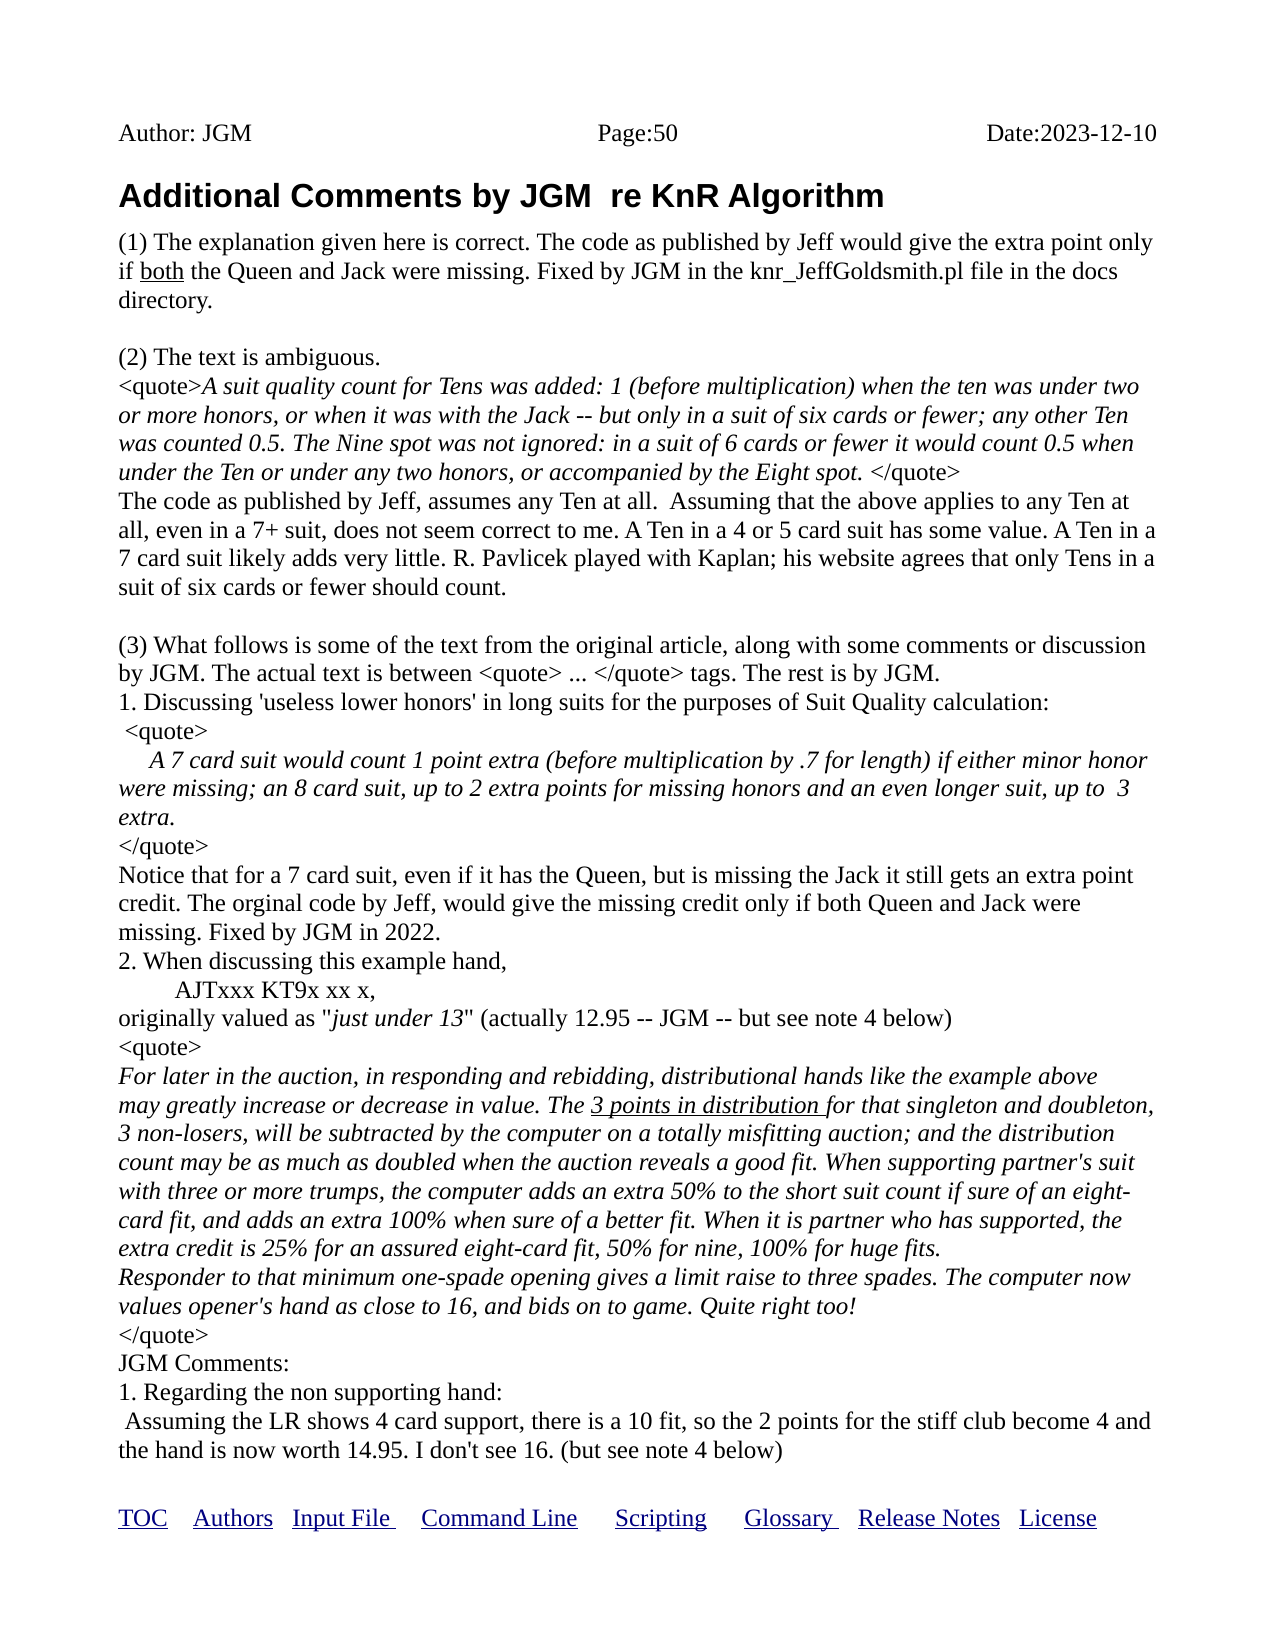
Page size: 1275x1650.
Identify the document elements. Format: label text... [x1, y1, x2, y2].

text </quote> [118, 1320, 1157, 1348]
subtitle Additional Comments by JGM re KnR Algorithm [118, 176, 1157, 215]
text (1) The explanation given here is correct. The code as published by Jeff would give the extra point only if both the Queen and Jack were missing. Fixed by JGM in the knr_JeffGoldsmith.pl file in the docs directory. [118, 227, 1157, 313]
text <quote>A suit quality count for Tens was added: 1 (before multiplication) when the ten was under two or more honors, or when it was with the Jack -- but only in a suit of six cards or fewer; any other Ten was counted 0.5. The Nine spot was not ignored: in a suit of 6 cards or fewer it would count 0.5 when under the Ten or under any two honors, or accompanied by the Eight spot. </quote> [118, 371, 1157, 486]
text Responder to that minimum one-spade opening gives a limit raise to three spades. The computer now [118, 1262, 1157, 1291]
text JGM Comments: [118, 1348, 1157, 1377]
text values opener's hand as close to 16, and bids on to game. Quite right too! [118, 1291, 1157, 1320]
text <quote> [118, 716, 1157, 745]
text AJTxxx KT9x xx x, [118, 975, 1157, 1003]
text 2. When discussing this example hand, [118, 946, 1157, 975]
text 1. Discussing 'useless lower honors' in long suits for the purposes of Suit Quality calculation: [118, 687, 1157, 716]
text 1. Regarding the non supporting hand: [118, 1377, 1157, 1406]
text <quote> [118, 1032, 1157, 1061]
text originally valued as "just under 13" (actually 12.95 -- JGM -- but see note 4 below) [118, 1003, 1157, 1032]
text For later in the auction, in responding and rebidding, distributional hands like the example above [118, 1061, 1157, 1090]
text A 7 card suit would count 1 point extra (before multiplication by .7 for length) if either minor honor were missing; an 8 card suit, up to 2 extra points for missing honors and an even longer suit, up to 3 extra. [118, 745, 1157, 831]
text Notice that for a 7 card suit, even if it has the Queen, but is missing the Jack it still gets an extra point credit. The orginal code by Jeff, would give the missing credit only if both Queen and Jack were missing. Fixed by JGM in 2022. [118, 860, 1157, 946]
text may greatly increase or decrease in value. The 3 points in distribution for that singleton and doubleton, 3 non-losers, will be subtracted by the computer on a totally misfitting auction; and the distribution count may be as much as doubled when the auction reveals a good fit. When supporting partner's suit with three or more trumps, the computer adds an extra 50% to the short suit count if sure of an eight-card fit, and adds an extra 100% when sure of a better fit. When it is partner who has supported, the extra credit is 25% for an assured eight-card fit, 50% for nine, 100% for huge fits. [118, 1090, 1157, 1262]
text </quote> [118, 831, 1157, 860]
text The code as published by Jeff, assumes any Ten at all. Assuming that the above applies to any Ten at all, even in a 7+ suit, does not seem correct to me. A Ten in a 4 or 5 card suit has some value. A Ten in a 7 card suit likely adds very little. R. Pavlicek played with Kaplan; his website agrees that only Tens in a suit of six cards or fewer should count. [118, 486, 1157, 601]
text (2) The text is ambiguous. [118, 342, 1157, 371]
text Assuming the LR shows 4 card support, there is a 10 fit, so the 2 points for the stiff club become 4 and the hand is now worth 14.95. I don't see 16. (but see note 4 below) [118, 1406, 1157, 1463]
text (3) What follows is some of the text from the original article, along with some comments or discussion by JGM. The actual text is between <quote> ... </quote> tags. The rest is by JGM. [118, 630, 1157, 687]
